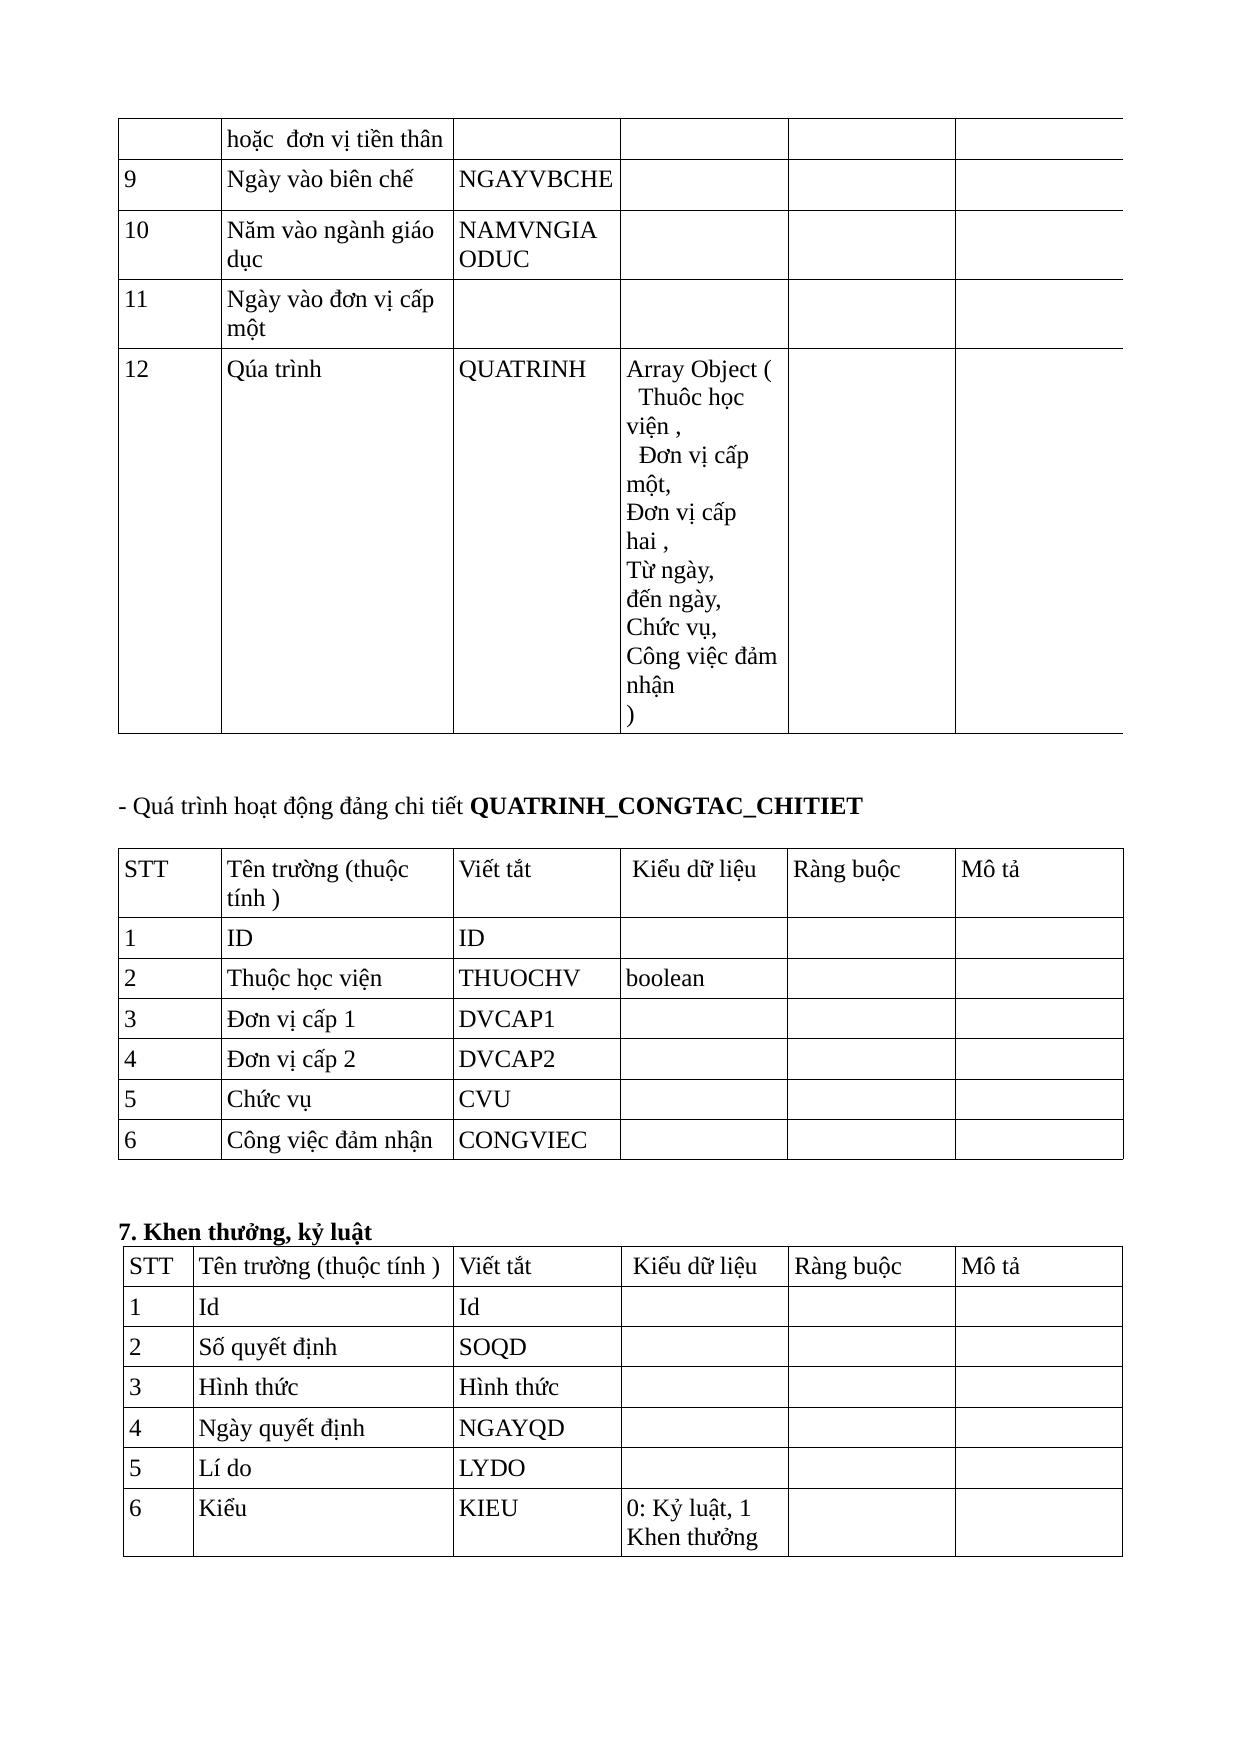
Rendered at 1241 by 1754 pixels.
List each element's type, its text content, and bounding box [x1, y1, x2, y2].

table_cell ID [454, 918, 620, 958]
table_cell [956, 160, 1123, 210]
table_cell THUOCHV [454, 959, 620, 998]
table_cell SOQD [454, 1327, 621, 1366]
table_cell Kiểu [194, 1489, 453, 1556]
text - Quá trình hoạt động đảng chi tiết QUATRINH_CONGTAC_CHITIET [118, 791, 1122, 819]
table_cell [956, 349, 1123, 733]
table_cell [956, 211, 1123, 279]
table_cell [788, 959, 955, 998]
table_cell [789, 280, 955, 348]
table_cell [621, 119, 788, 158]
table_cell [789, 1287, 955, 1326]
table_cell [956, 999, 1123, 1038]
table_cell DVCAP1 [454, 999, 620, 1038]
table_cell [454, 280, 620, 348]
table_header Tên trường (thuộc tính ) [194, 1247, 453, 1286]
table_cell NAMVNGIAODUC [454, 211, 620, 279]
table_cell [956, 1039, 1123, 1078]
table_cell [789, 1448, 955, 1487]
table_cell [789, 211, 955, 279]
table_header Kiểu dữ liệu [622, 1247, 788, 1286]
table_cell [789, 1489, 955, 1556]
table_cell 6 [119, 1120, 221, 1159]
table_cell Đơn vị cấp 1 [222, 999, 453, 1038]
table_cell Ngày vào đơn vị cấp một [222, 280, 453, 348]
table_header Mô tả [956, 1247, 1122, 1286]
table_cell [789, 1408, 955, 1447]
table_cell Công việc đảm nhận [222, 1120, 453, 1159]
table_cell [956, 918, 1123, 958]
table_cell [789, 1367, 955, 1407]
table_cell Id [454, 1287, 621, 1326]
table_cell Ngày quyết định [194, 1408, 453, 1447]
table_cell [956, 280, 1123, 348]
table_cell Năm vào ngành giáo dục [222, 211, 453, 279]
table_header STT [119, 849, 221, 917]
table_header Mô tả [956, 849, 1123, 917]
table_header Viết tắt [454, 1247, 621, 1286]
table_cell [621, 918, 787, 958]
table_cell [622, 1327, 788, 1366]
table_cell 4 [119, 1039, 221, 1078]
table_cell 10 [119, 211, 221, 279]
table_cell CVU [454, 1080, 620, 1119]
table_header Tên trường (thuộc tính ) [222, 849, 453, 917]
table_cell [621, 1080, 787, 1119]
table_cell [622, 1367, 788, 1407]
table_header Kiểu dữ liệu [621, 849, 787, 917]
table_cell [789, 349, 955, 733]
text 7. Khen thưởng, kỷ luật [118, 1217, 1122, 1246]
table_cell 1 [119, 918, 221, 958]
table_cell [789, 119, 955, 158]
table_cell 6 [124, 1489, 193, 1556]
table_cell [119, 119, 221, 158]
table_cell 11 [119, 280, 221, 348]
table_cell hoặc đơn vị tiền thân [222, 119, 453, 158]
table_cell LYDO [454, 1448, 621, 1487]
table_cell CONGVIEC [454, 1120, 620, 1159]
table_cell 2 [119, 959, 221, 998]
table_cell [788, 918, 955, 958]
table_cell [788, 1080, 955, 1119]
table_cell [789, 1327, 955, 1366]
table_cell [622, 1448, 788, 1487]
table_header Ràng buộc [789, 1247, 955, 1286]
table_cell 5 [119, 1080, 221, 1119]
table_cell Thuộc học viện [222, 959, 453, 998]
table_cell 3 [119, 999, 221, 1038]
table_cell [454, 119, 620, 158]
table_cell Qúa trình [222, 349, 453, 733]
table_cell [621, 211, 788, 279]
table_cell boolean [621, 959, 787, 998]
table_cell [956, 1120, 1123, 1159]
table_cell ID [222, 918, 453, 958]
table_cell Id [194, 1287, 453, 1326]
table_cell [956, 1448, 1122, 1487]
table_cell [621, 999, 787, 1038]
table_cell Hình thức [454, 1367, 621, 1407]
table_cell Số quyết định [194, 1327, 453, 1366]
table_cell [789, 160, 955, 210]
table_cell [956, 1367, 1122, 1407]
table_cell 1 [124, 1287, 193, 1326]
table_cell 0: Kỷ luật, 1 Khen thưởng [622, 1489, 788, 1556]
table_cell [621, 1120, 787, 1159]
table_cell Đơn vị cấp 2 [222, 1039, 453, 1078]
table_cell [788, 999, 955, 1038]
table_cell [622, 1408, 788, 1447]
table_cell [788, 1120, 955, 1159]
table_cell Hình thức [194, 1367, 453, 1407]
table_cell NGAYVBCHE [454, 160, 620, 210]
table_cell KIEU [454, 1489, 621, 1556]
table_cell [621, 1039, 787, 1078]
table_cell 2 [124, 1327, 193, 1366]
table_cell [956, 1489, 1122, 1556]
table_cell [956, 959, 1123, 998]
table_header STT [124, 1247, 193, 1286]
table_cell DVCAP2 [454, 1039, 620, 1078]
table_cell [622, 1287, 788, 1326]
table_cell [956, 1408, 1122, 1447]
table_cell [956, 1327, 1122, 1366]
table_cell Chức vụ [222, 1080, 453, 1119]
table_cell [956, 119, 1123, 158]
table_cell Lí do [194, 1448, 453, 1487]
table_cell QUATRINH [454, 349, 620, 733]
table_cell Ngày vào biên chế [222, 160, 453, 210]
table_cell [621, 280, 788, 348]
table_cell 4 [124, 1408, 193, 1447]
table_cell 5 [124, 1448, 193, 1487]
table_cell [788, 1039, 955, 1078]
table_header Ràng buộc [788, 849, 955, 917]
table_header Viết tắt [454, 849, 620, 917]
table_cell Array Object ( Thuôc học viện , Đơn vị cấp một, Đơn vị cấp hai , Từ ngày, đến ngày, Chức vụ, Công việc đảm nhận ) [621, 349, 788, 733]
table_cell NGAYQD [454, 1408, 621, 1447]
table_cell [621, 160, 788, 210]
table_cell [956, 1287, 1122, 1326]
table_cell 12 [119, 349, 221, 733]
table_cell [956, 1080, 1123, 1119]
table_cell 9 [119, 160, 221, 210]
table_cell 3 [124, 1367, 193, 1407]
